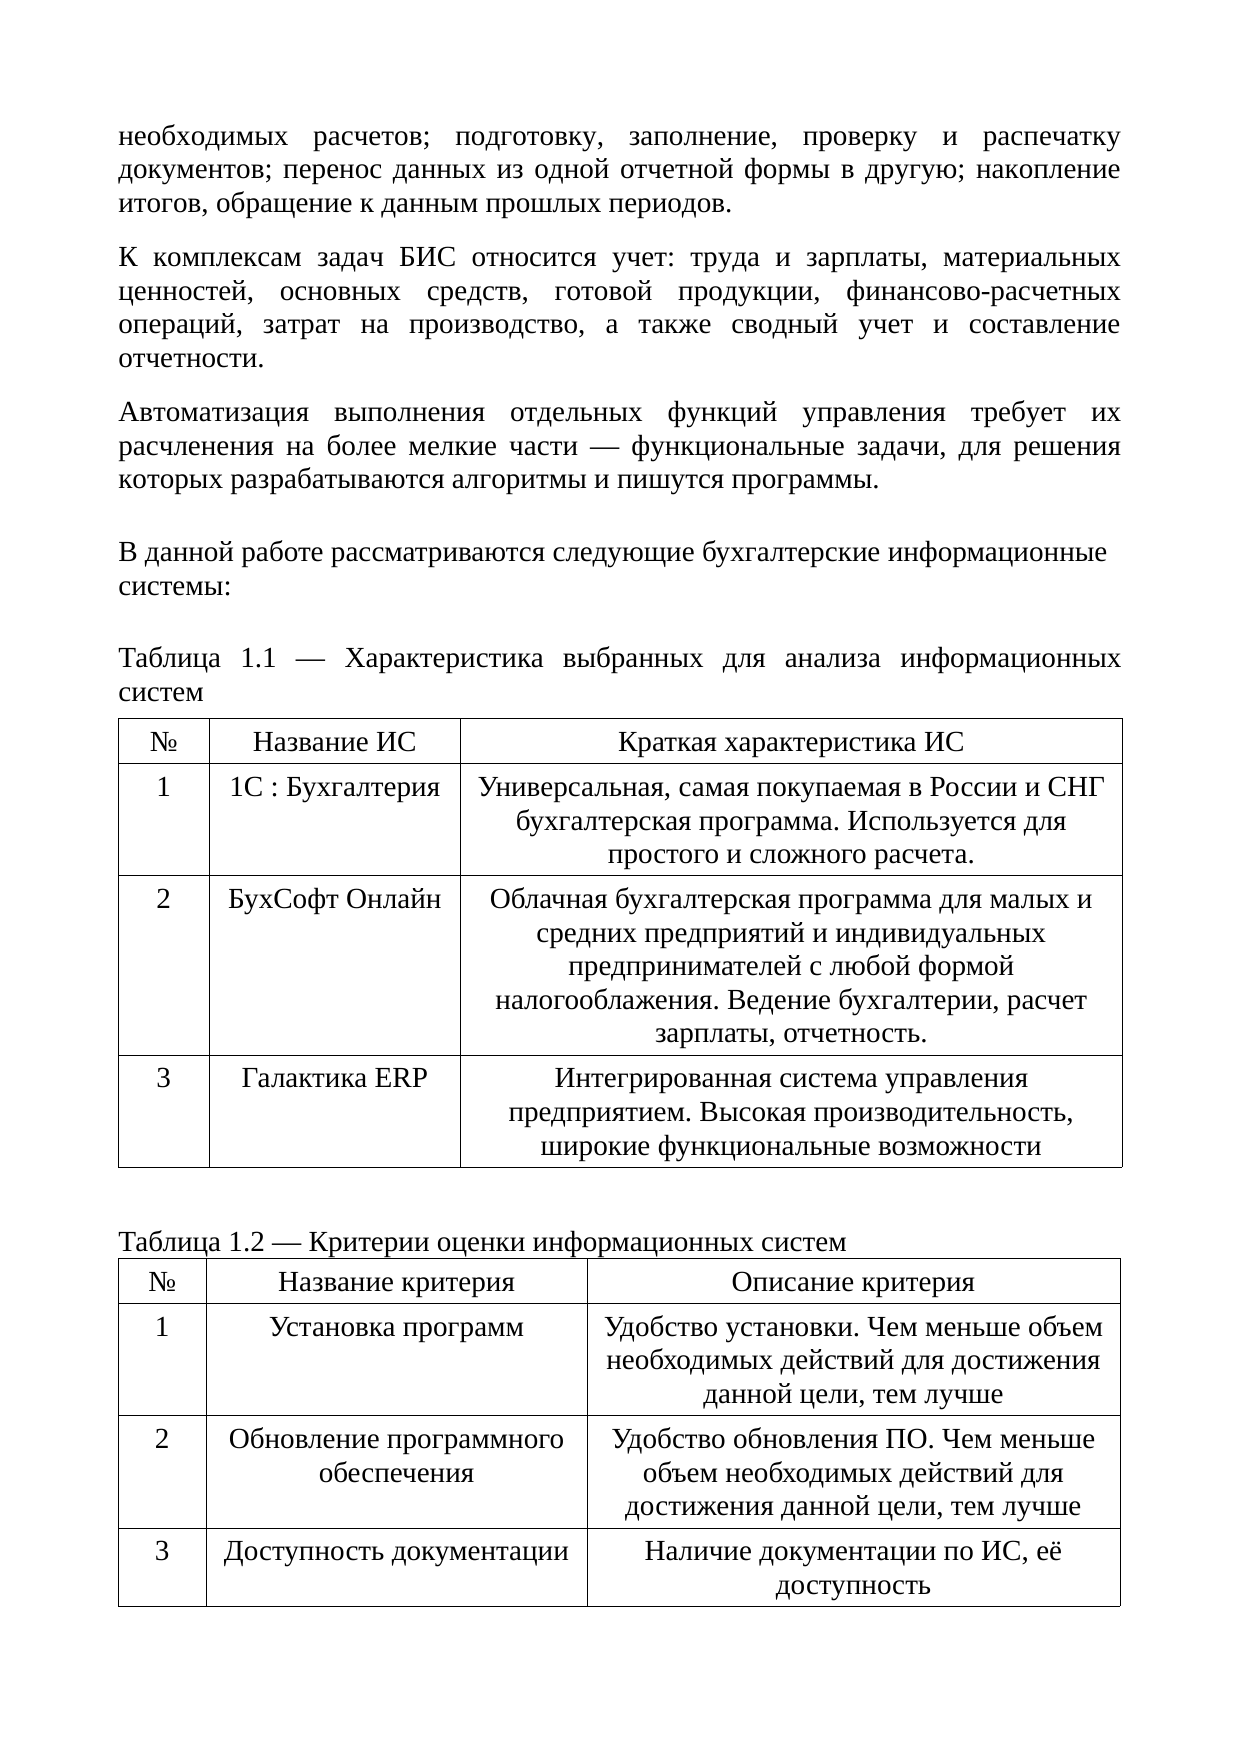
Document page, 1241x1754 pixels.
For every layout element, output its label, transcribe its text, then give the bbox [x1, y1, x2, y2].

table_cell Удобство установки. Чем меньше объем необходимых действий для достижения данной цели, тем лучше [588, 1304, 1120, 1415]
table_header Название критерия [207, 1259, 587, 1303]
table_header Краткая характеристика ИС [461, 719, 1122, 763]
table_cell Установка программ [207, 1304, 587, 1415]
table_cell БухСофт Онлайн [210, 876, 460, 1055]
text Таблица 1.2 — Критерии оценки информационных систем [118, 1224, 1122, 1258]
table_header Описание критерия [588, 1259, 1120, 1303]
table_cell Удобство обновления ПО. Чем меньше объем необходимых действий для достижения данной цели, тем лучше [588, 1416, 1120, 1527]
table_header Название ИС [210, 719, 460, 763]
text необходимых расчетов; подготовку, заполнение, проверку и распечатку документов; перенос данных из одной отчетной формы в другую; накопление итогов, обращение к данным прошлых периодов. [118, 118, 1122, 219]
text В данной работе рассматриваются следующие бухгалтерские информационные системы: [118, 534, 1122, 601]
table_cell 2 [119, 876, 209, 1055]
table_cell Наличие документации по ИС, её доступность [588, 1529, 1120, 1606]
table_cell 3 [119, 1529, 206, 1606]
text К комплексам задач БИС относится учет: труда и зарплаты, материальных ценностей, основных средств, готовой продукции, финансово-расчетных операций, затрат на производство, а также сводный учет и составление отчетности. [118, 239, 1122, 374]
text Автоматизация выполнения отдельных функций управления требует их расчленения на более мелкие части — функциональные задачи, для решения которых разрабатываются алгоритмы и пишутся программы. [118, 394, 1122, 495]
table_cell Доступность документации [207, 1529, 587, 1606]
table_cell Обновление программного обеспечения [207, 1416, 587, 1527]
table_cell 1 [119, 764, 209, 875]
table_header № [119, 719, 209, 763]
table_cell Интегрированная система управления предприятием. Высокая производительность, широкие функциональные возможности [461, 1056, 1122, 1167]
table_cell Универсальная, самая покупаемая в России и СНГ бухгалтерская программа. Используется для простого и сложного расчета. [461, 764, 1122, 875]
table_cell Облачная бухгалтерская программа для малых и средних предприятий и индивидуальных предпринимателей с любой формой налогооблажения. Ведение бухгалтерии, расчет зарплаты, отчетность. [461, 876, 1122, 1055]
table_header № [119, 1259, 206, 1303]
table_cell 2 [119, 1416, 206, 1527]
table_cell 1 [119, 1304, 206, 1415]
table_cell Галактика ERP [210, 1056, 460, 1167]
table_cell 3 [119, 1056, 209, 1167]
table_cell 1С : Бухгалтерия [210, 764, 460, 875]
text Таблица 1.1 — Характеристика выбранных для анализа информационных систем [118, 641, 1122, 708]
